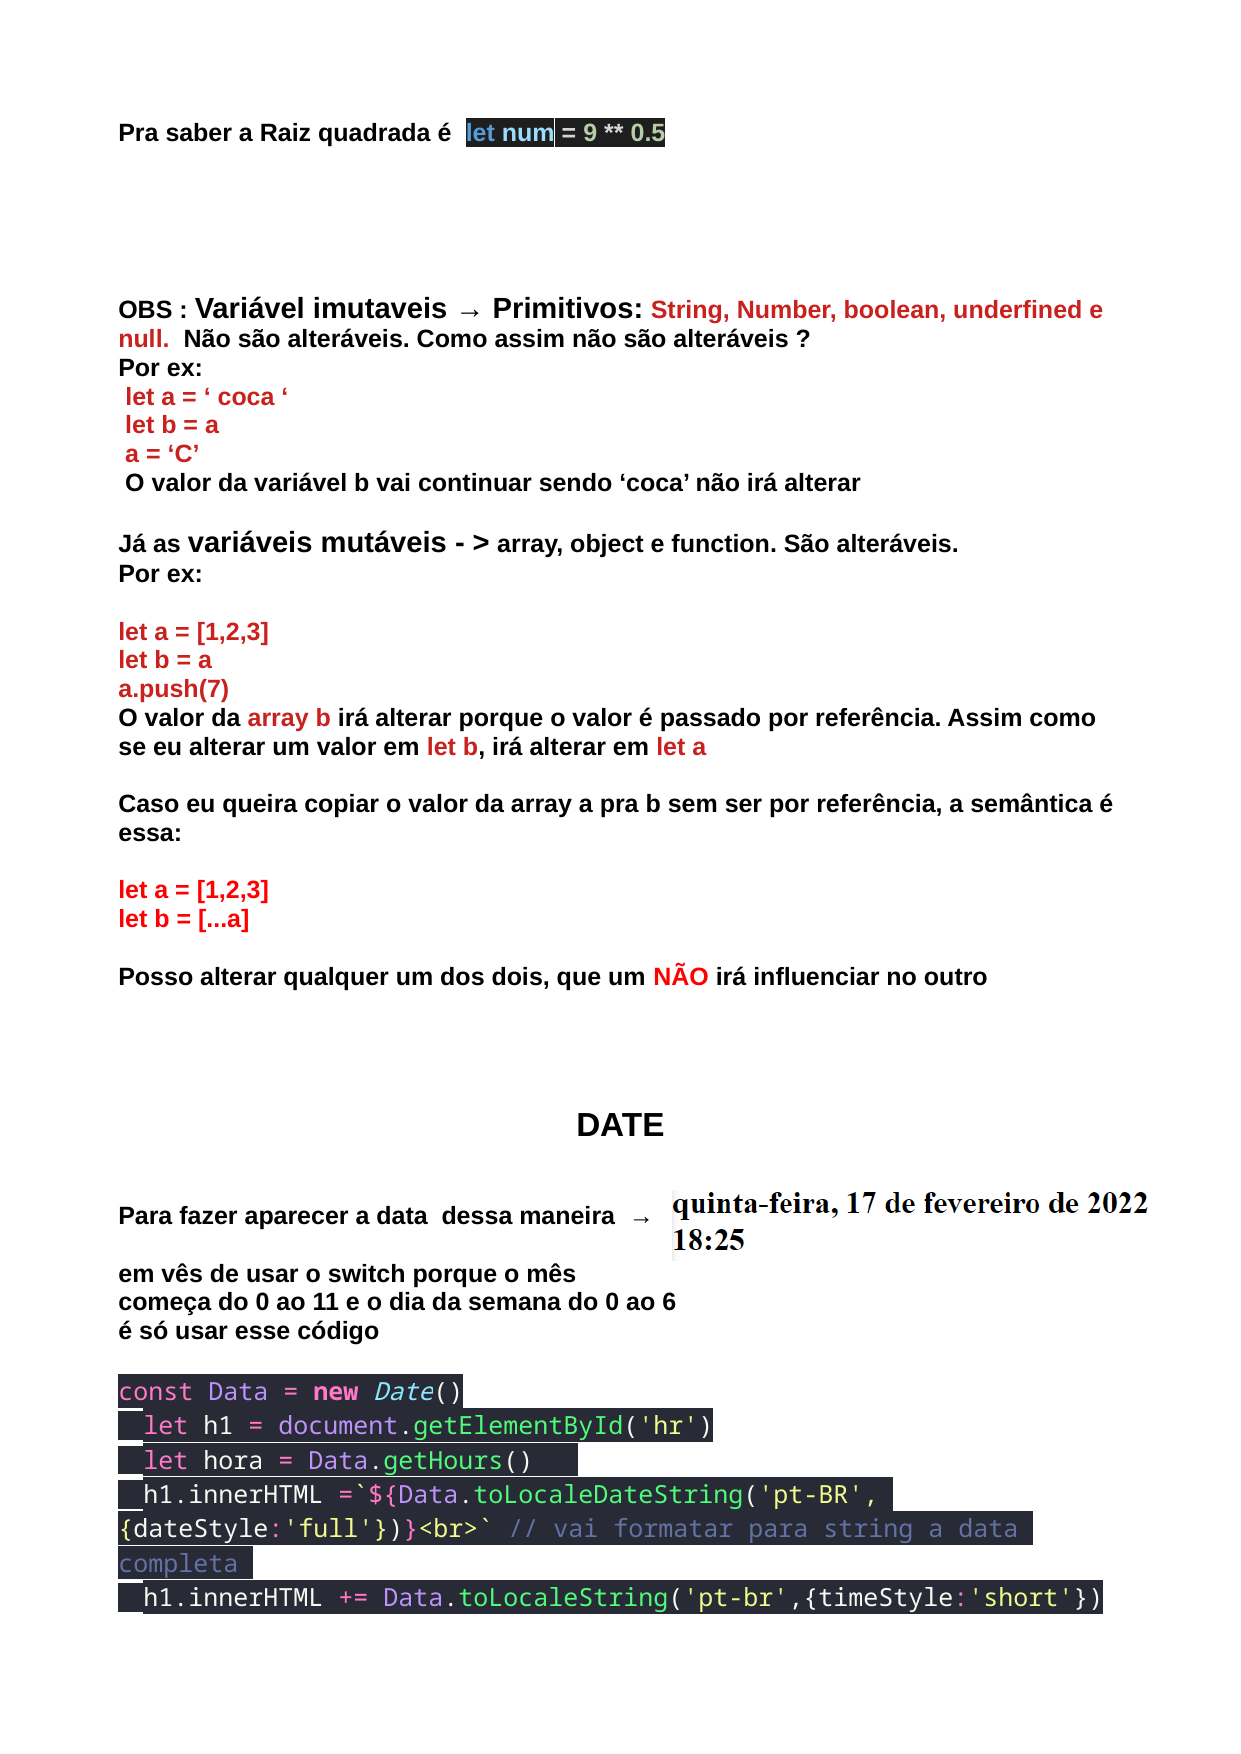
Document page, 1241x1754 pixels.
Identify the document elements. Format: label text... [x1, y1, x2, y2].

text O valor da array b irá alterar porque o valor é passado por referência. Assim como se eu alterar um valor em let b, irá alterar em let a [118, 703, 1122, 760]
text Por ex: [118, 559, 1122, 588]
text h1.innerHTML =`${Data.toLocaleDateString('pt-BR', {dateStyle:'full'})}<br>` // vai formatar para string a data completa [118, 1476, 1122, 1579]
text Por ex: [118, 353, 1122, 382]
text Caso eu queira copiar o valor da array a pra b sem ser por referência, a semântica é essa: [118, 789, 1122, 846]
text let a = [1,2,3] [118, 875, 1122, 904]
text let a = ‘ coca ‘ [118, 382, 1122, 410]
text Posso alterar qualquer um dos dois, que um NÃO irá influenciar no outro [118, 961, 1122, 990]
picture [672, 1190, 1150, 1261]
text OBS : Variável imutaveis → Primitivos: String, Number, boolean, underfined e null. Não são alteráveis. Como assim não são alteráveis ? [118, 291, 1122, 353]
text a.push(7) [118, 674, 1122, 703]
text é só usar esse código [118, 1316, 1122, 1345]
text em vês de usar o switch porque o mês começa do 0 ao 11 e o dia da semana do 0 ao 6 [118, 1259, 1122, 1316]
text let b = a [118, 645, 1122, 674]
text let b = [...a] [118, 904, 1122, 933]
text Já as variáveis mutáveis - > array, object e function. São alteráveis. [118, 525, 1122, 559]
text let b = a [118, 410, 1122, 439]
text DATE [118, 1105, 1122, 1144]
text Para fazer aparecer a data dessa maneira → [118, 1201, 672, 1230]
text const Data = new Date() [118, 1374, 1122, 1408]
text O valor da variável b vai continuar sendo ‘coca’ não irá alterar [118, 468, 1122, 497]
text let a = [1,2,3] [118, 616, 1122, 645]
text Pra saber a Raiz quadrada é let num = 9 ** 0.5 [118, 118, 1122, 147]
text h1.innerHTML += Data.toLocaleString('pt-br',{timeStyle:'short'}) [118, 1579, 1122, 1614]
text let h1 = document.getElementById('hr') [118, 1408, 1122, 1442]
text a = ‘C’ [118, 439, 1122, 468]
text let hora = Data.getHours() [118, 1442, 1122, 1476]
